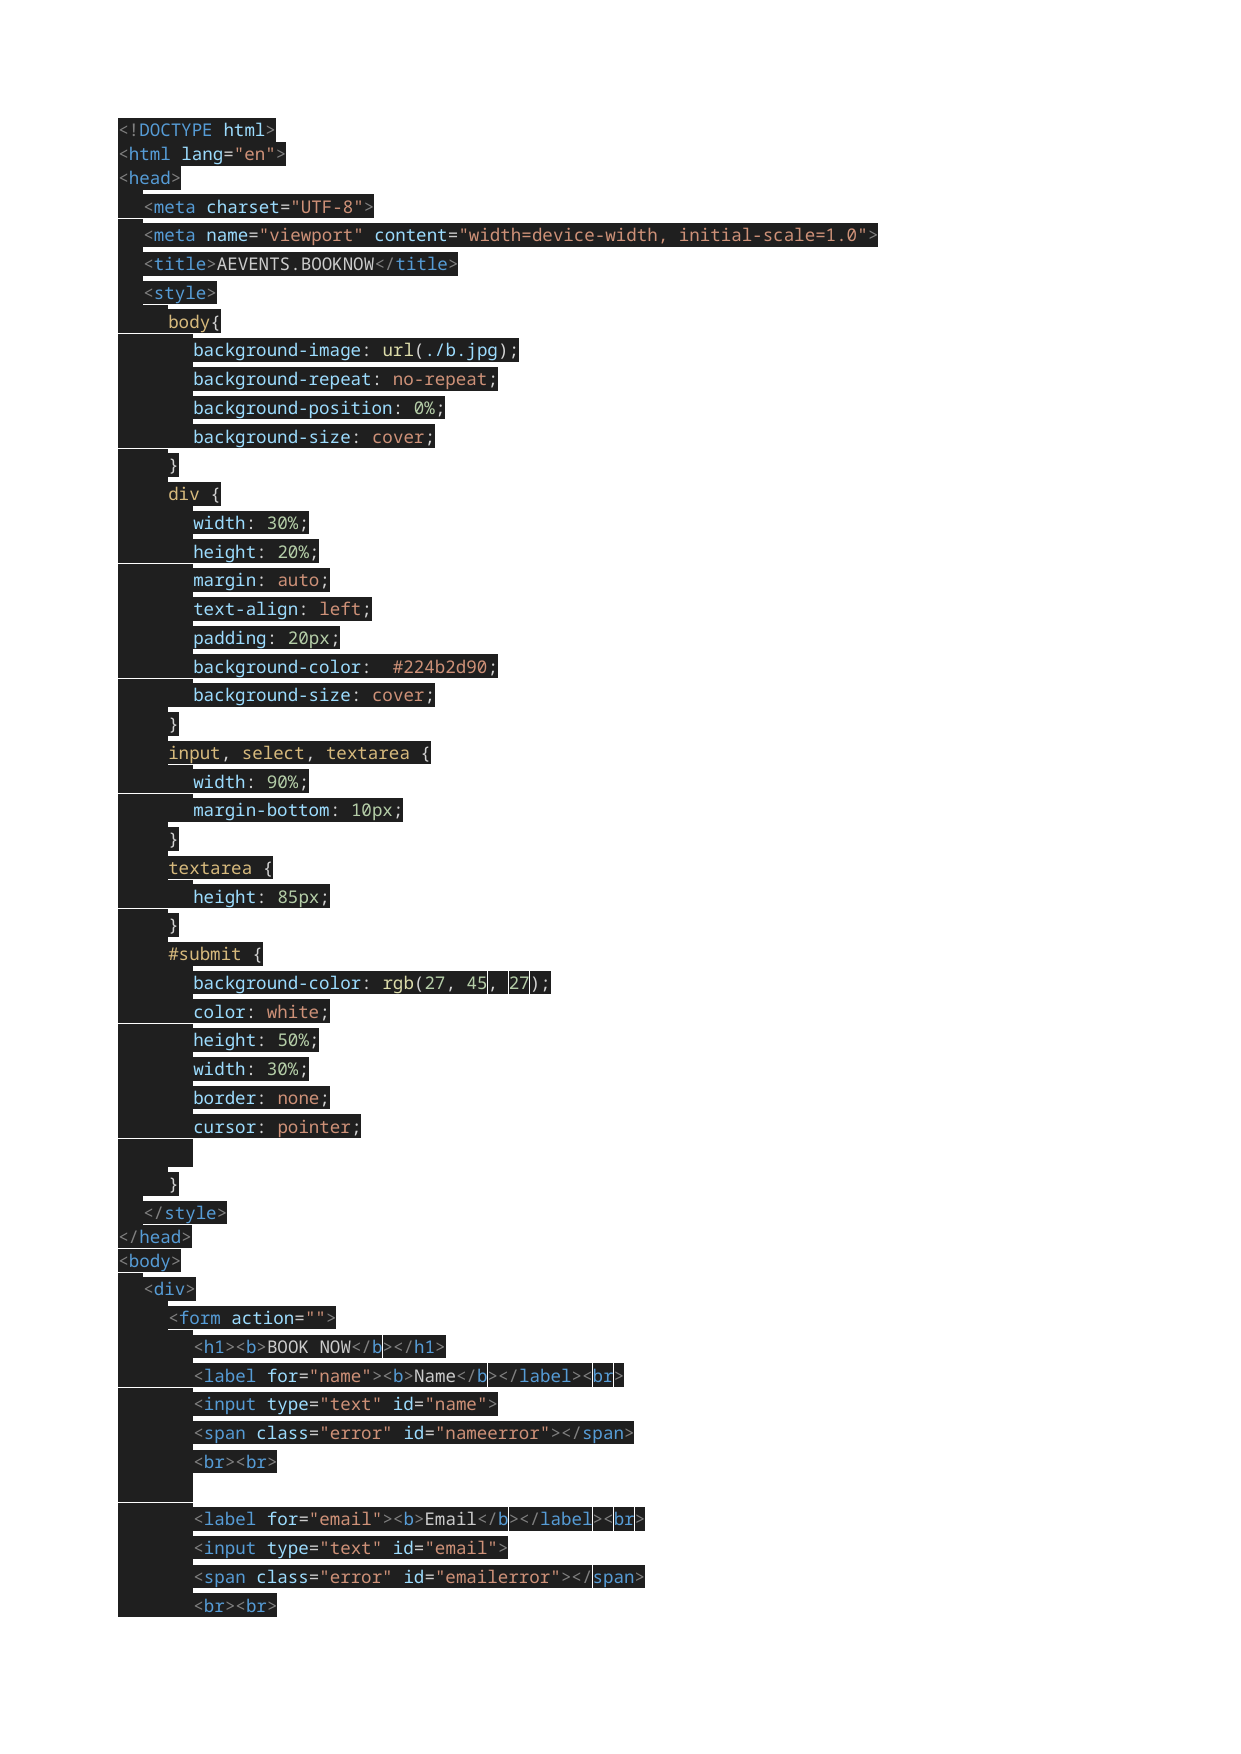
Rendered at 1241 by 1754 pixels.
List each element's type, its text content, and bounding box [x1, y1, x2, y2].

text height: 50%; [118, 1023, 1122, 1052]
text margin-bottom: 10px; [118, 793, 1122, 822]
text <style> [118, 276, 1122, 305]
text width: 90%; [118, 765, 1122, 793]
text width: 30%; [118, 1052, 1122, 1081]
text <h1><b>BOOK NOW</b></h1> [118, 1330, 1122, 1359]
text body{ [118, 305, 1122, 333]
text <label for="email"><b>Email</b></label><br> [118, 1502, 1122, 1531]
text #submit { [118, 937, 1122, 966]
text <html lang="en"> [118, 142, 1122, 166]
text <form action=""> [118, 1301, 1122, 1330]
text } [118, 822, 1122, 851]
text <input type="text" id="email"> [118, 1531, 1122, 1560]
text <span class="error" id="nameerror"></span> [118, 1416, 1122, 1445]
text border: none; [118, 1081, 1122, 1110]
text textarea { [118, 851, 1122, 880]
text <!DOCTYPE html> [118, 118, 1122, 142]
text background-size: cover; [118, 420, 1122, 448]
text } [118, 1167, 1122, 1196]
text background-position: 0%; [118, 391, 1122, 420]
text <meta name="viewport" content="width=device-width, initial-scale=1.0"> [118, 218, 1122, 247]
text background-image: url(./b.jpg); [118, 333, 1122, 362]
text <head> [118, 166, 1122, 190]
text } [118, 908, 1122, 937]
text text-align: left; [118, 592, 1122, 621]
text height: 85px; [118, 880, 1122, 908]
text <div> [118, 1272, 1122, 1301]
text input, select, textarea { [118, 736, 1122, 765]
text <title>AEVENTS.BOOKNOW</title> [118, 247, 1122, 276]
text <meta charset="UTF-8"> [118, 190, 1122, 218]
text } [118, 707, 1122, 736]
text height: 20%; [118, 535, 1122, 563]
text cursor: pointer; [118, 1110, 1122, 1138]
text <br><br> [118, 1589, 1122, 1617]
text background-size: cover; [118, 678, 1122, 707]
text background-repeat: no-repeat; [118, 362, 1122, 391]
text <input type="text" id="name"> [118, 1387, 1122, 1416]
text div { [118, 477, 1122, 506]
text background-color: rgb(27, 45, 27); [118, 966, 1122, 995]
text <body> [118, 1248, 1122, 1272]
text margin: auto; [118, 563, 1122, 592]
text padding: 20px; [118, 621, 1122, 650]
text width: 30%; [118, 506, 1122, 535]
text <label for="name"><b>Name</b></label><br> [118, 1359, 1122, 1387]
text background-color: #224b2d90; [118, 650, 1122, 678]
text </head> [118, 1225, 1122, 1248]
text <span class="error" id="emailerror"></span> [118, 1560, 1122, 1589]
text </style> [118, 1196, 1122, 1225]
text } [118, 448, 1122, 477]
text <br><br> [118, 1445, 1122, 1474]
text color: white; [118, 995, 1122, 1023]
